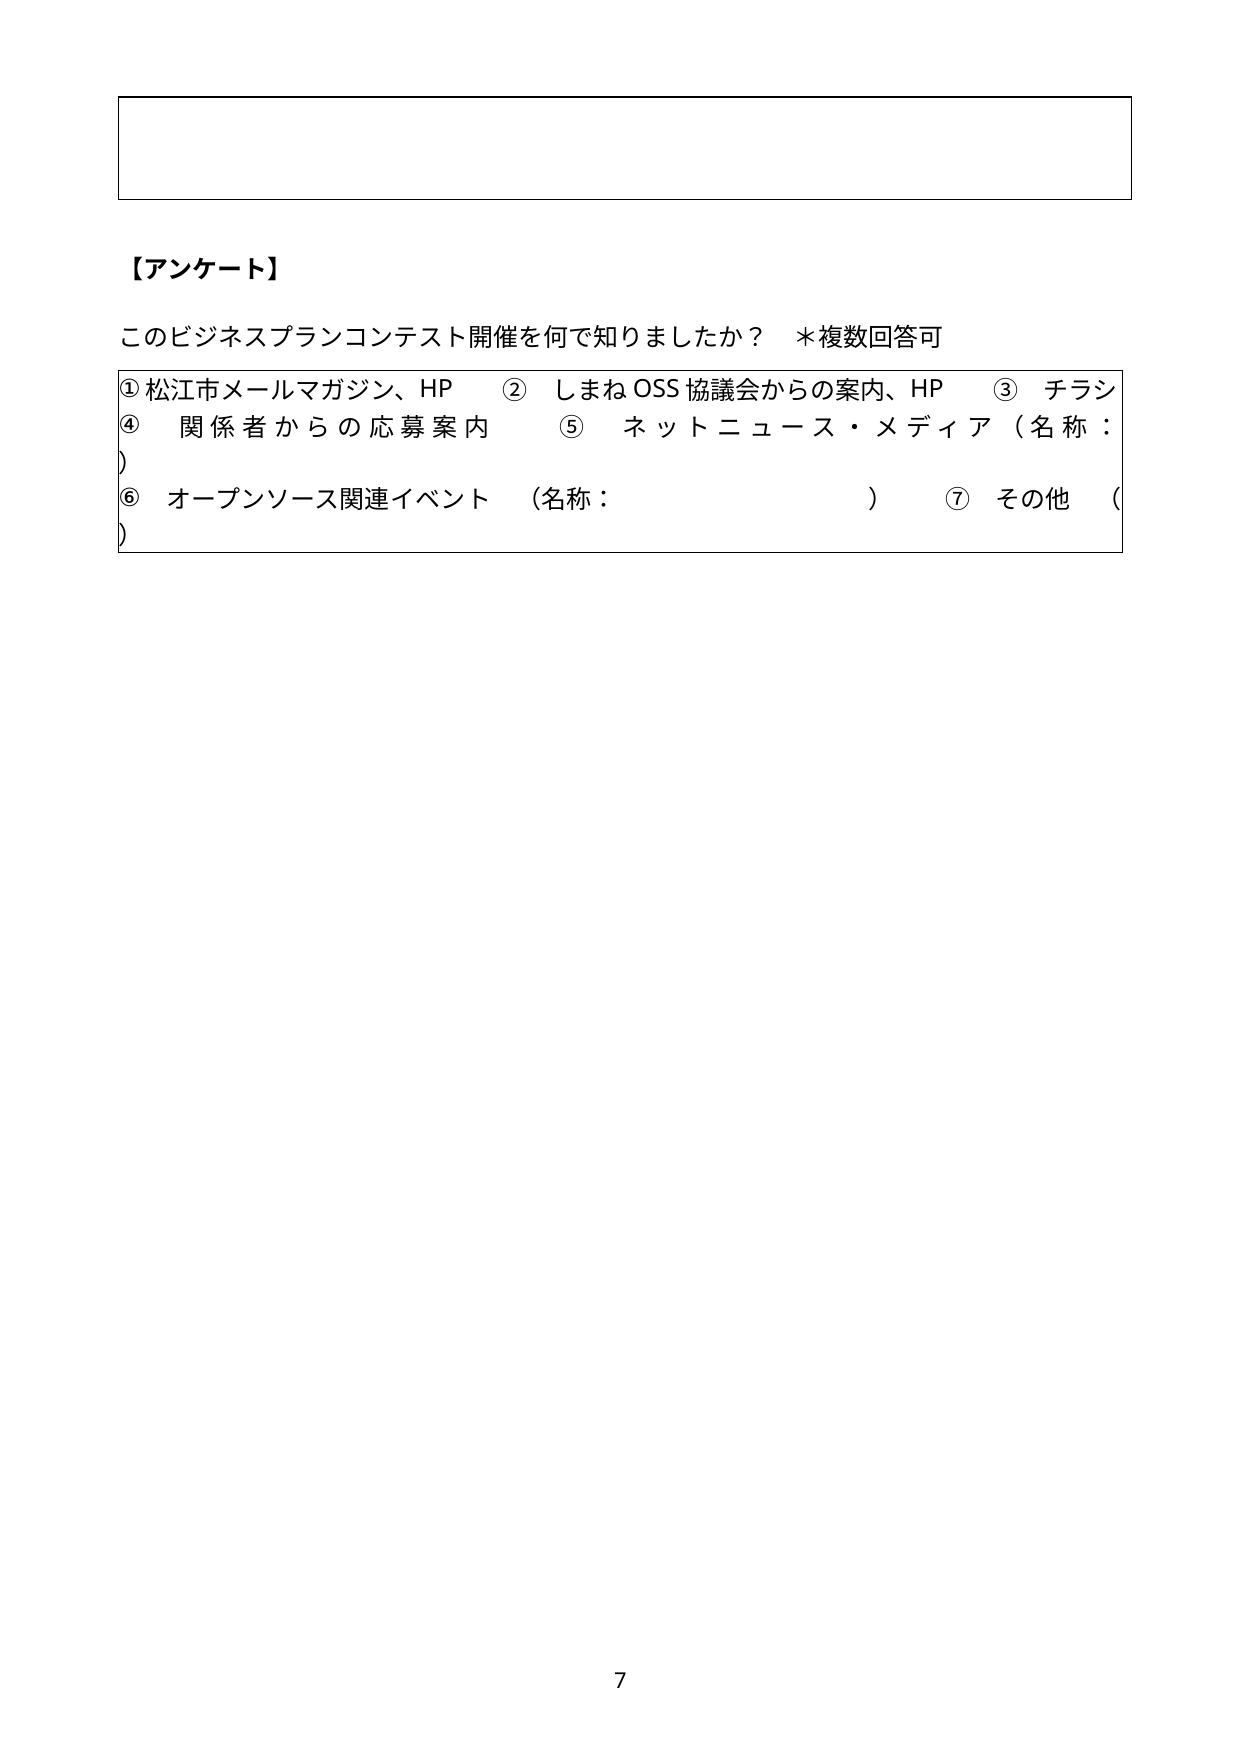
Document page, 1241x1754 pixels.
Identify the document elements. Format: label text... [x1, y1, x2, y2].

table_header ①松江市メールマガジン、HP ② しまねOSS協議会からの案内、HP ③ チラシ ④ 関係者からの応募案内 ⑤ ネットニュース・メディア（名称： ） ⑥ オープンソース関連イベント （名称： ） ⑦ その他 （ ） [119, 371, 1122, 552]
text 【アンケート】 [118, 233, 1122, 301]
text このビジネスプランコンテスト開催を何で知りましたか？ ＊複数回答可 [118, 301, 1122, 370]
table_header [119, 98, 1131, 199]
